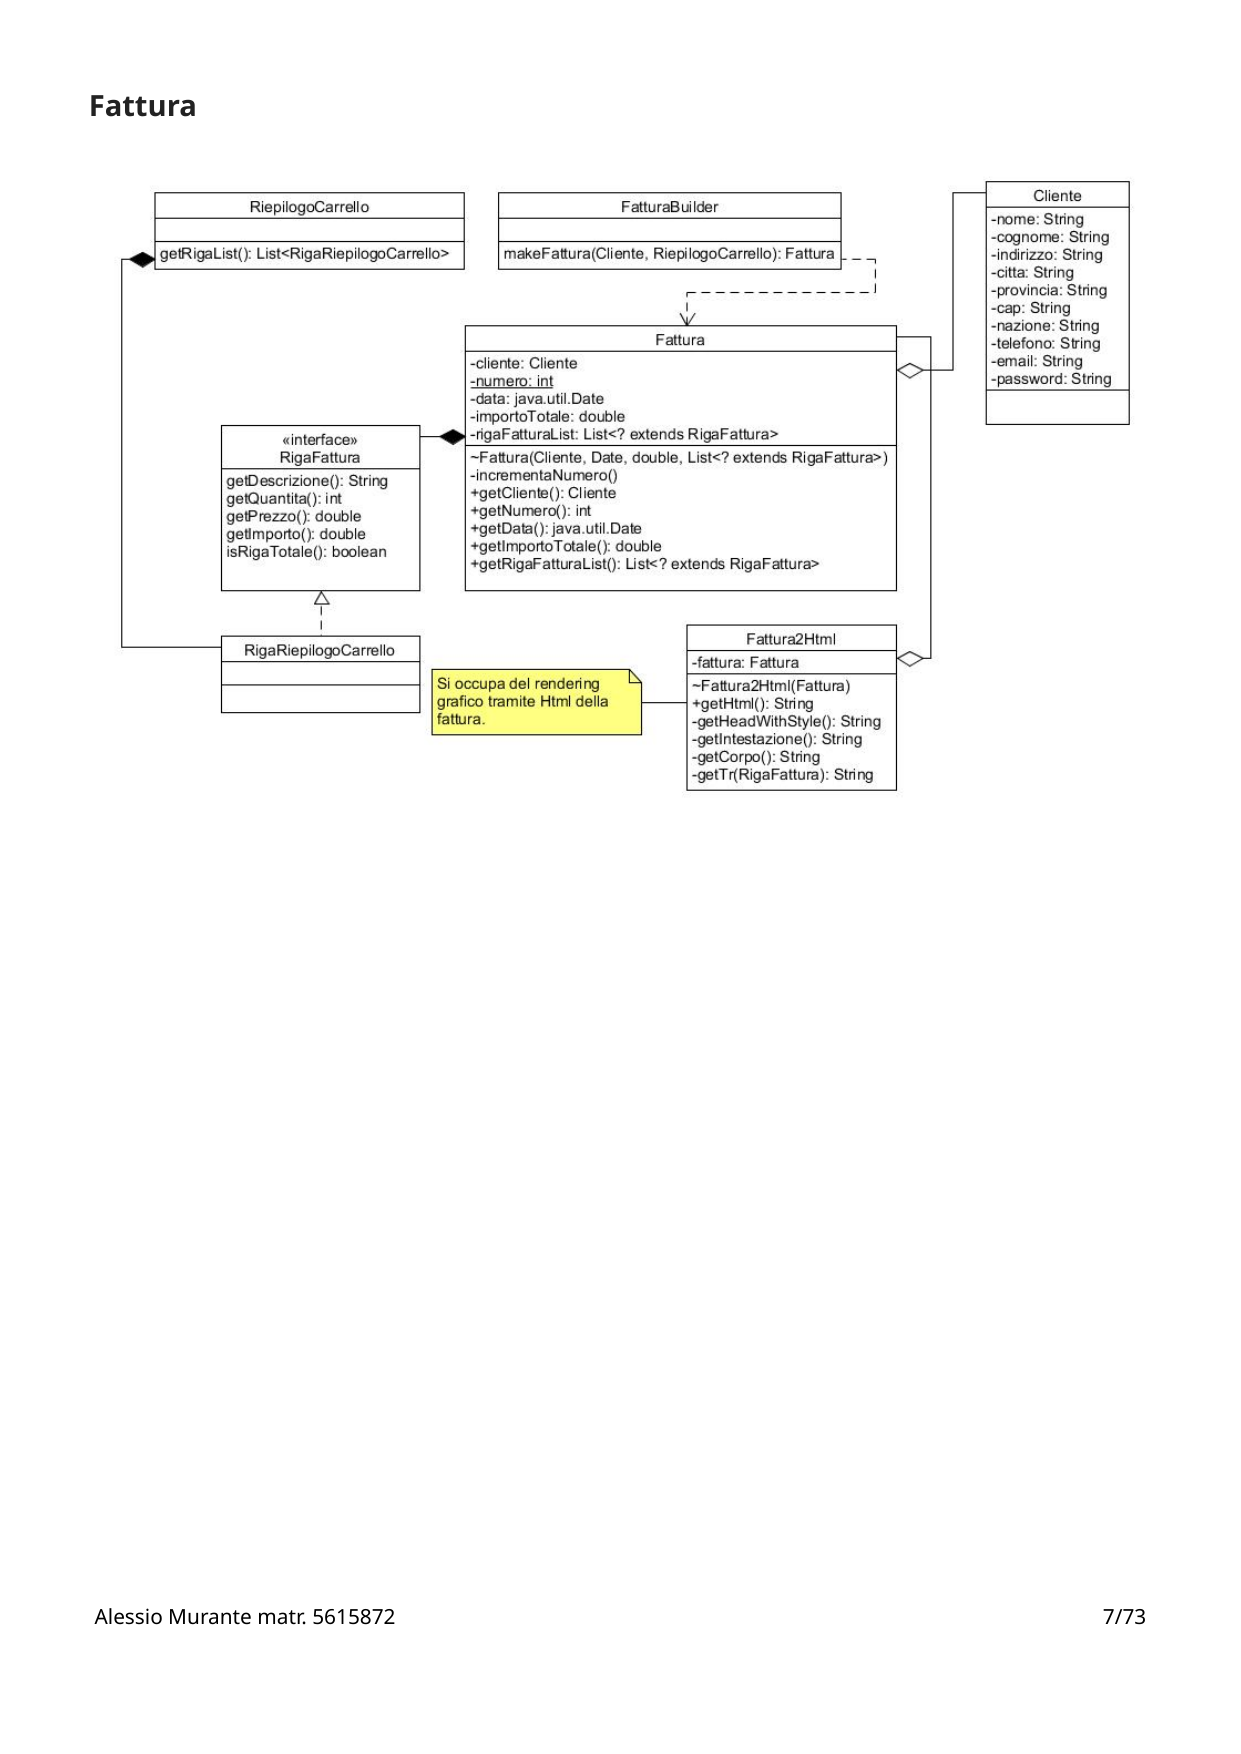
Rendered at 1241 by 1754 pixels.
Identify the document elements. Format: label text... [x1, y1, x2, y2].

picture [88, 159, 1152, 813]
text Fattura [88, 88, 1152, 124]
